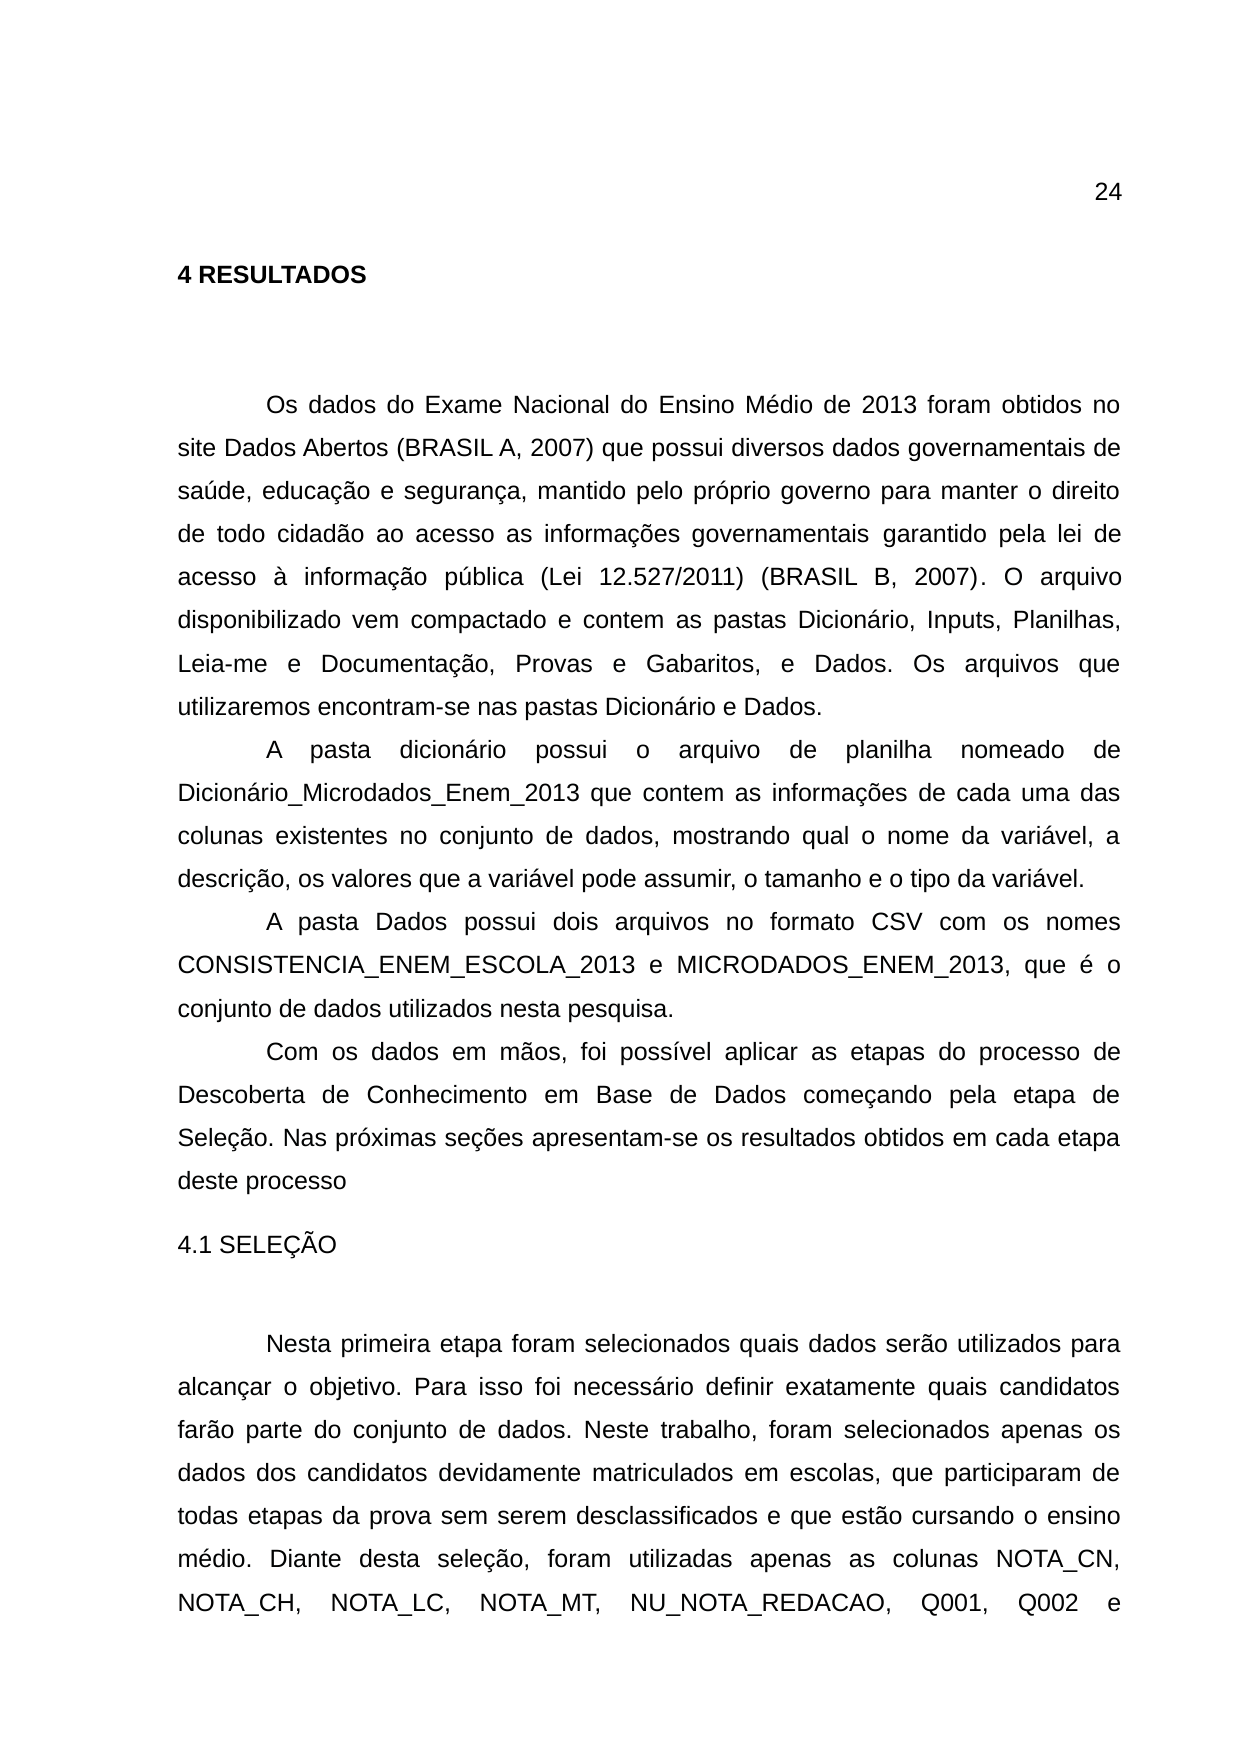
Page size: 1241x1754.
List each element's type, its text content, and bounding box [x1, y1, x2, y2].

text A pasta dicionário possui o arquivo de planilha nomeado de Dicionário_Microdados_Enem_2013 que contem as informações de cada uma das colunas existentes no conjunto de dados, mostrando qual o nome da variável, a descrição, os valores que a variável pode assumir, o tamanho e o tipo da variável. [177, 735, 1122, 893]
text A pasta Dados possui dois arquivos no formato CSV com os nomes CONSISTENCIA_ENEM_ESCOLA_2013 e MICRODADOS_ENEM_2013, que é o conjunto de dados utilizados nesta pesquisa. [177, 907, 1122, 1022]
subtitle SELEÇÃO [177, 1230, 1122, 1259]
text Os dados do Exame Nacional do Ensino Médio de 2013 foram obtidos no site Dados Abertos (BRASIL A, 2007) que possui diversos dados governamentais de saúde, educação e segurança, mantido pelo próprio governo para manter o direito de todo cidadão ao acesso as informações governamentais garantido pela lei de acesso à informação pública (Lei 12.527/2011) (BRASIL B, 2007). O arquivo disponibilizado vem compactado e contem as pastas Dicionário, Inputs, Planilhas, Leia-me e Documentação, Provas e Gabaritos, e Dados. Os arquivos que utilizaremos encontram-se nas pastas Dicionário e Dados. [177, 390, 1122, 720]
subtitle RESULTADOS [177, 260, 1122, 289]
text Com os dados em mãos, foi possível aplicar as etapas do processo de Descoberta de Conhecimento em Base de Dados começando pela etapa de Seleção. Nas próximas seções apresentam-se os resultados obtidos em cada etapa deste processo [177, 1037, 1122, 1195]
text Nesta primeira etapa foram selecionados quais dados serão utilizados para alcançar o objetivo. Para isso foi necessário definir exatamente quais candidatos farão parte do conjunto de dados. Neste trabalho, foram selecionados apenas os dados dos candidatos devidamente matriculados em escolas, que participaram de todas etapas da prova sem serem desclassificados e que estão cursando o ensino médio. Diante desta seleção, foram utilizadas apenas as colunas NOTA_CN, NOTA_CH, NOTA_LC, NOTA_MT, NU_NOTA_REDACAO, Q001, Q002 e [177, 1329, 1122, 1616]
